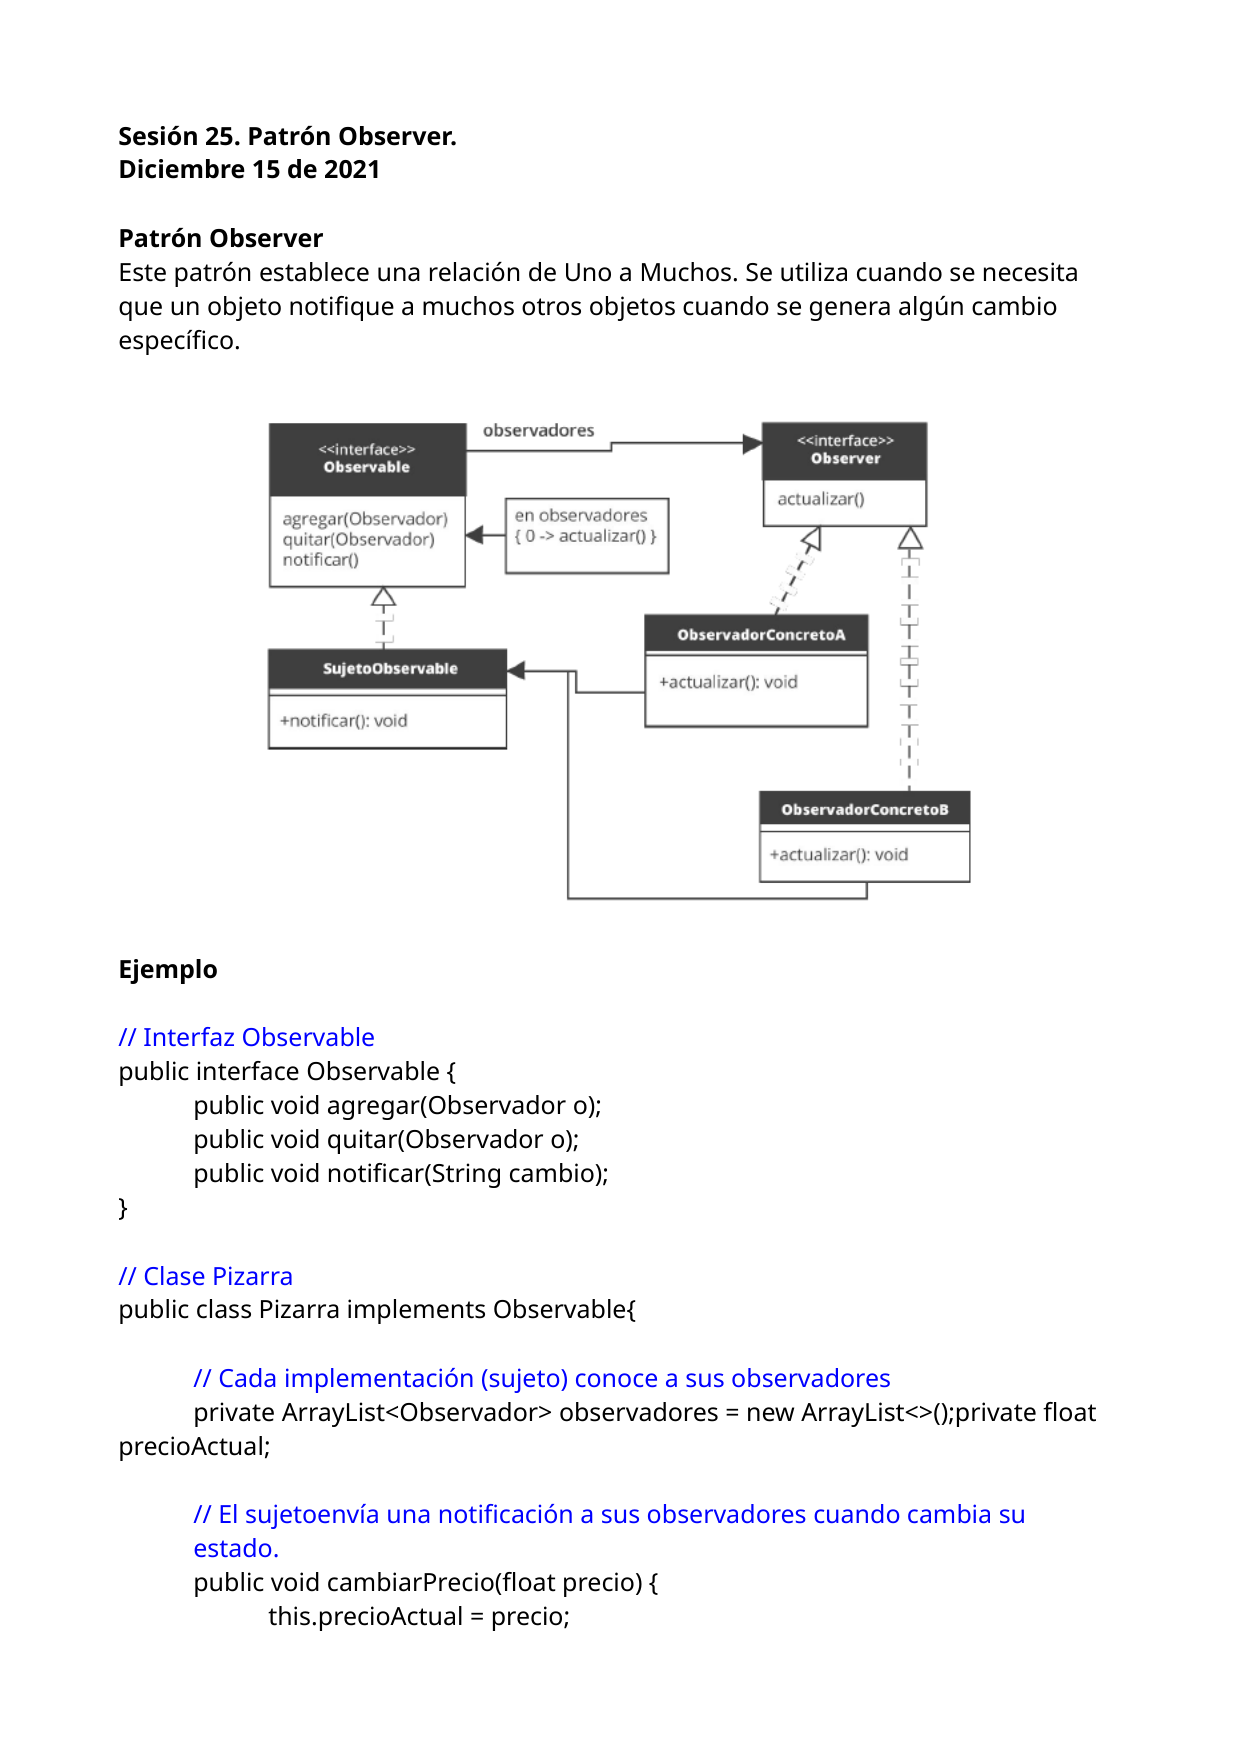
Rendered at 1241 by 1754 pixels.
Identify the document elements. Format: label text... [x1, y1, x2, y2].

text private ArrayList<Observador> observadores = new ArrayList<>();private float precioActual; [118, 1394, 1122, 1462]
text // Clase Pizarra [118, 1258, 1122, 1292]
text estado. [118, 1531, 1122, 1565]
text public void notificar(String cambio); [118, 1156, 1122, 1190]
picture [261, 414, 980, 911]
text this.precioActual = precio; [118, 1599, 1122, 1633]
text public class Pizarra implements Observable{ [118, 1292, 1122, 1326]
text } [118, 1190, 1122, 1224]
text public void quitar(Observador o); [118, 1122, 1122, 1156]
text Diciembre 15 de 2021 [118, 152, 1122, 186]
text public void cambiarPrecio(float precio) { [118, 1565, 1122, 1599]
text Patrón Observer [118, 220, 1122, 254]
text public void agregar(Observador o); [118, 1088, 1122, 1122]
text public interface Observable { [118, 1054, 1122, 1088]
text // Cada implementación (sujeto) conoce a sus observadores [118, 1360, 1122, 1394]
text Sesión 25. Patrón Observer. [118, 118, 1122, 152]
text // El sujetoenvía una notificación a sus observadores cuando cambia su [118, 1497, 1122, 1531]
text // Interfaz Observable [118, 1020, 1122, 1054]
text Ejemplo [118, 391, 1122, 986]
text Este patrón establece una relación de Uno a Muchos. Se utiliza cuando se necesita que un objeto notifique a muchos otros objetos cuando se genera algún cambio específico. [118, 254, 1122, 357]
